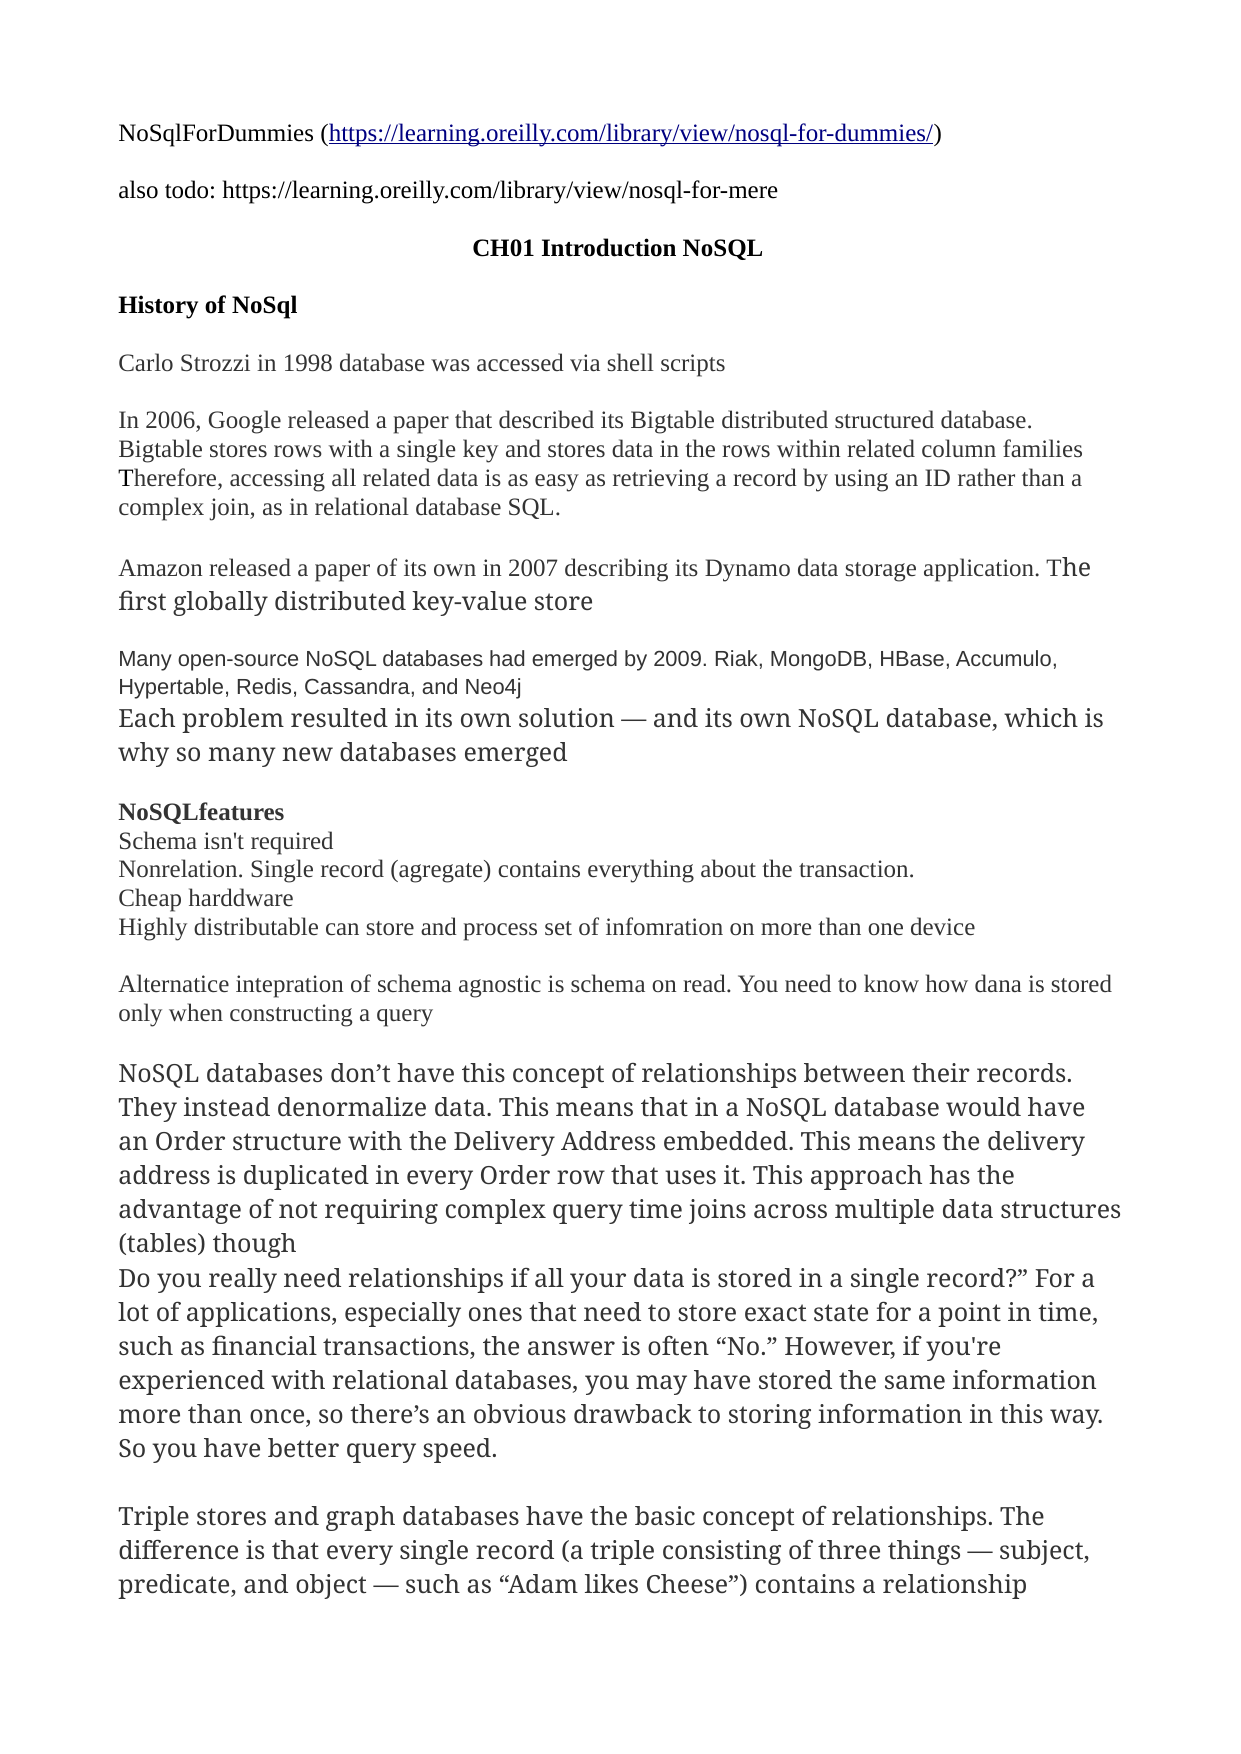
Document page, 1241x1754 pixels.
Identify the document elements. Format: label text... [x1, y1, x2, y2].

text NoSQLfeatures [118, 797, 1122, 826]
text CH01 Introduction NoSQL [118, 233, 1122, 262]
text Do you really need relationships if all your data is stored in a single record?” For a lot of applications, especially ones that need to store exact state for a point in time, such as financial transactions, the answer is often “No.” However, if you're experienced with relational databases, you may have stored the same information more than once, so there’s an obvious drawback to storing information in this way. So you have better query speed. [118, 1260, 1122, 1464]
text NoSQL databases don’t have this concept of relationships between their records. They instead denormalize data. This means that in a NoSQL database would have an Order structure with the Delivery Address embedded. This means the delivery address is duplicated in every Order row that uses it. This approach has the advantage of not requiring complex query time joins across multiple data structures (tables) though [118, 1056, 1122, 1260]
text In 2006, Google released a paper that described its Bigtable distributed structured database. Bigtable stores rows with a single key and stores data in the rows within related column families Therefore, accessing all related data is as easy as retrieving a record by using an ID rather than a complex join, as in relational database SQL. [118, 406, 1122, 521]
text Many open-source NoSQL databases had emerged by 2009. Riak, MongoDB, HBase, Accumulo, Hypertable, Redis, Cassandra, and Neo4j Each problem resulted in its own solution — and its own NoSQL database, which is why so many new databases emerged [118, 646, 1122, 768]
text Amazon released a paper of its own in 2007 describing its Dynamo data storage application. The first globally distributed key-value store [118, 549, 1122, 617]
text Alternatice intepration of schema agnostic is schema on read. You need to know how dana is stored only when constructing a query [118, 969, 1122, 1027]
text Triple stores and graph databases have the basic concept of relationships. The difference is that every single record (a triple consisting of three things — subject, predicate, and object — such as “Adam likes Cheese”) contains a relationship [118, 1499, 1122, 1601]
text History of NoSql [118, 291, 1122, 319]
text also todo: https://learning.oreilly.com/library/view/nosql-for-mere [118, 176, 1122, 204]
text Schema isn't required Nonrelation. Single record (agregate) contains everything about the transaction. Cheap harddware Highly distributable can store and process set of infomration on more than one device [118, 826, 1122, 941]
text Carlo Strozzi in 1998 database was accessed via shell scripts [118, 348, 1122, 377]
text NoSqlForDummies (https://learning.oreilly.com/library/view/nosql-for-dummies/) [118, 118, 1122, 147]
